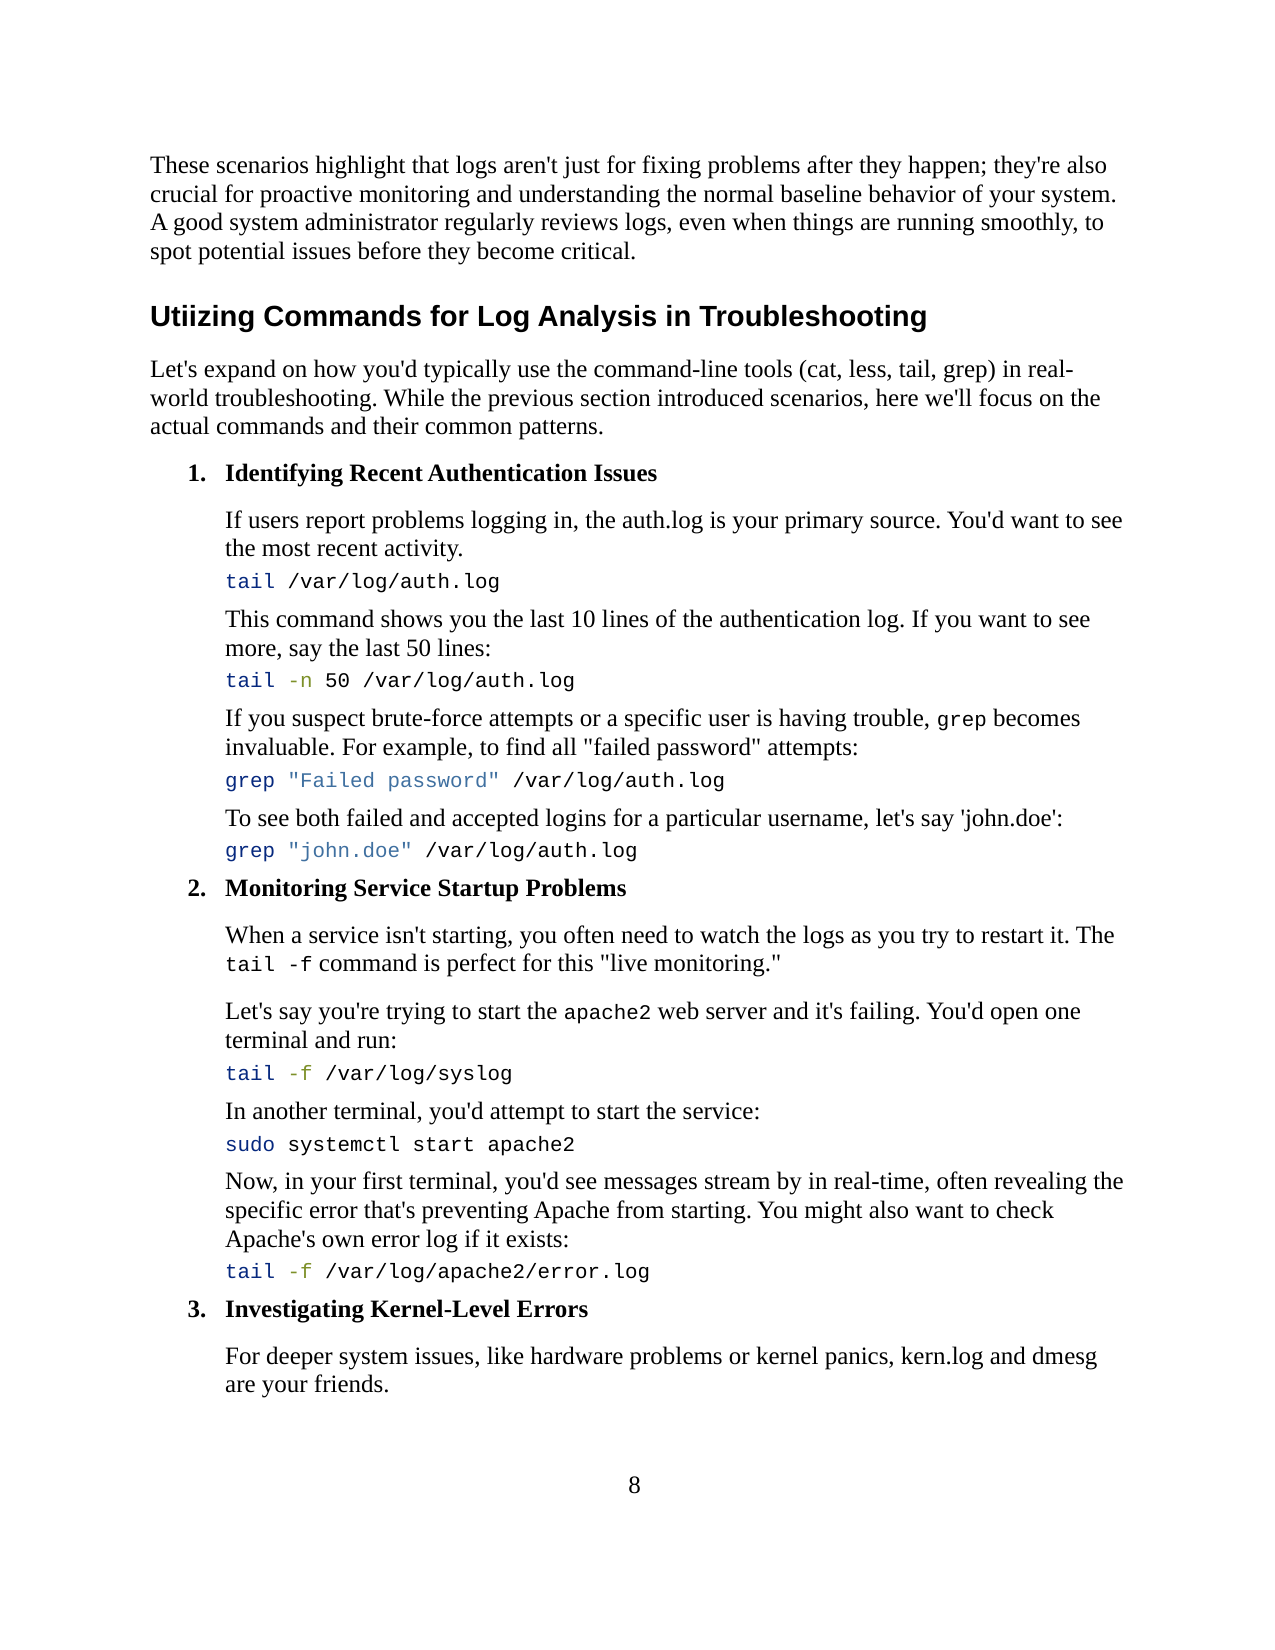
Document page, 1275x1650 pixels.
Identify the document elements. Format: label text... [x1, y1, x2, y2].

list For deeper system issues, like hardware problems or kernel panics, kern.log and dmesg are your friends. [187, 1341, 1125, 1398]
list grep "john.doe" /var/log/auth.log [187, 841, 1125, 864]
list Monitoring Service Startup Problems [187, 873, 1125, 902]
list Now, in your first terminal, you'd see messages stream by in real-time, often revealing the specific error that's preventing Apache from starting. You might also want to check Apache's own error log if it exists: [187, 1166, 1125, 1252]
list This command shows you the last 10 lines of the authentication log. If you want to see more, say the last 50 lines: [187, 604, 1125, 661]
list tail -n 50 /var/log/auth.log [187, 670, 1125, 694]
list tail /var/log/auth.log [187, 571, 1125, 595]
list tail -f /var/log/apache2/error.log [187, 1261, 1125, 1285]
list When a service isn't starting, you often need to watch the logs as you try to restart it. The tail -f command is perfect for this "live monitoring." [187, 920, 1125, 978]
text These scenarios highlight that logs aren't just for fixing problems after they happen; they're also crucial for proactive monitoring and understanding the normal baseline behavior of your system. A good system administrator regularly reviews logs, even when things are running smoothly, to spot potential issues before they become critical. [150, 150, 1125, 265]
list If users report problems logging in, the auth.log is your primary source. You'd want to see the most recent activity. [187, 505, 1125, 562]
list tail -f /var/log/syslog [187, 1063, 1125, 1087]
list sudo systemctl start apache2 [187, 1134, 1125, 1157]
subtitle Utiizing Commands for Log Analysis in Troubleshooting [150, 299, 1125, 332]
list grep "Failed password" /var/log/auth.log [187, 770, 1125, 794]
text Let's expand on how you'd typically use the command-line tools (cat, less, tail, grep) in real-world troubleshooting. While the previous section introduced scenarios, here we'll focus on the actual commands and their common patterns. [150, 354, 1125, 440]
list If you suspect brute-force attempts or a specific user is having trouble, grep becomes invaluable. For example, to find all "failed password" attempts: [187, 703, 1125, 761]
list In another terminal, you'd attempt to start the service: [187, 1096, 1125, 1125]
list To see both failed and accepted logins for a particular username, let's say 'john.doe': [187, 803, 1125, 832]
list Investigating Kernel-Level Errors [187, 1294, 1125, 1323]
list Identifying Recent Authentication Issues [187, 458, 1125, 487]
list Let's say you're trying to start the apache2 web server and it's failing. You'd open one terminal and run: [187, 996, 1125, 1054]
